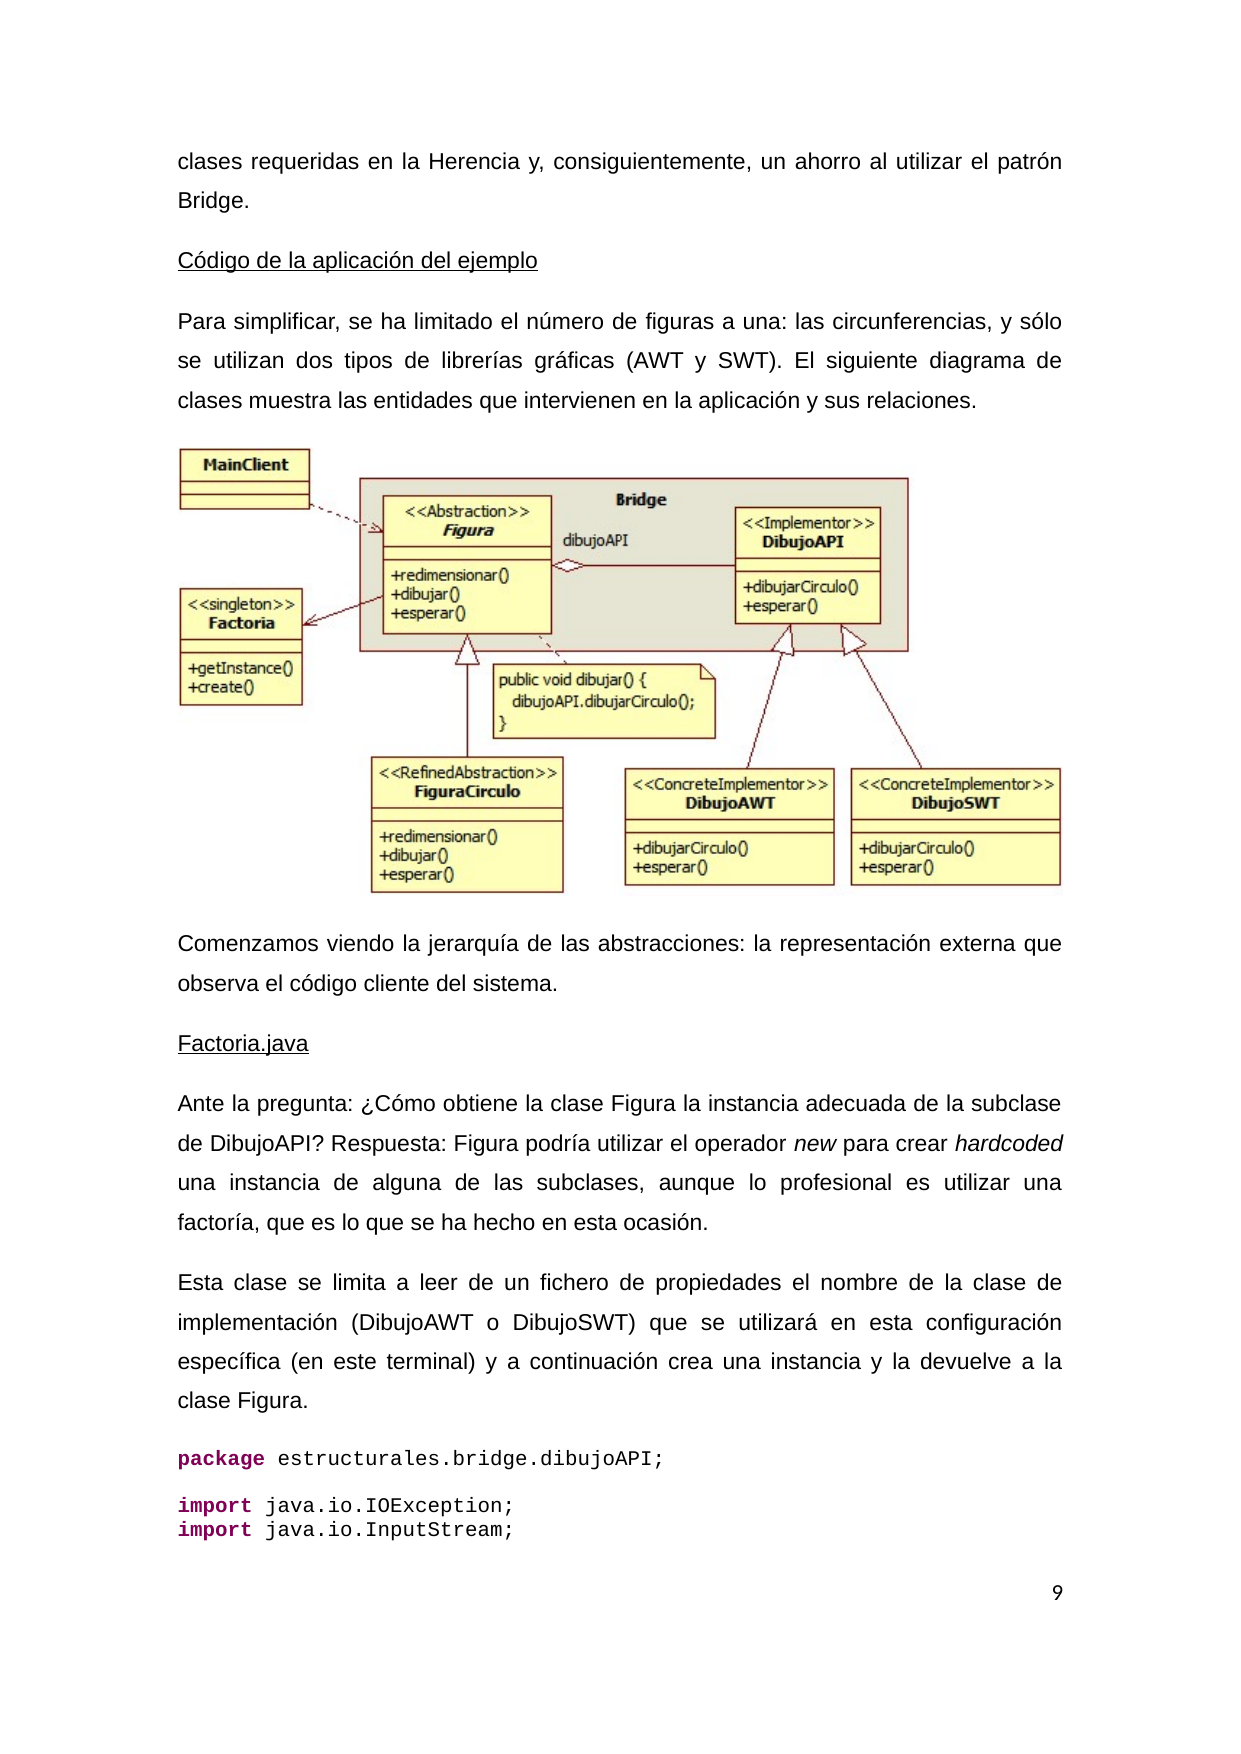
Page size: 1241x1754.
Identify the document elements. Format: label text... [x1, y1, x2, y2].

text clases requeridas en la Herencia y, consiguientemente, un ahorro al utilizar el patrón Bridge. [177, 148, 1063, 213]
text package estructurales.bridge.dibujoAPI; [177, 1448, 1063, 1471]
text Comenzamos viendo la jerarquía de las abstracciones: la representación externa que observa el código cliente del sistema. [177, 930, 1063, 996]
text import java.io.IOException; [177, 1495, 1063, 1519]
text import java.io.InputStream; [177, 1519, 1063, 1542]
text Código de la aplicación del ejemplo [177, 247, 1063, 274]
picture [177, 447, 1063, 896]
text Para simplificar, se ha limitado el número de figuras a una: las circunferencias, y sólo se utilizan dos tipos de librerías gráficas (AWT y SWT). El siguiente diagrama de clases muestra las entidades que intervienen en la aplicación y sus relaciones. [177, 308, 1063, 413]
text Ante la pregunta: ¿Cómo obtiene la clase Figura la instancia adecuada de la subclase de DibujoAPI? Respuesta: Figura podría utilizar el operador new para crear hardcoded una instancia de alguna de las subclases, aunque lo profesional es utilizar una factoría, que es lo que se ha hecho en esta ocasión. [177, 1090, 1063, 1235]
text Factoria.java [177, 1030, 1063, 1056]
text Esta clase se limita a leer de un fichero de propiedades el nombre de la clase de implementación (DibujoAWT o DibujoSWT) que se utilizará en esta configuración específica (en este terminal) y a continuación crea una instancia y la devuelve a la clase Figura. [177, 1269, 1063, 1414]
